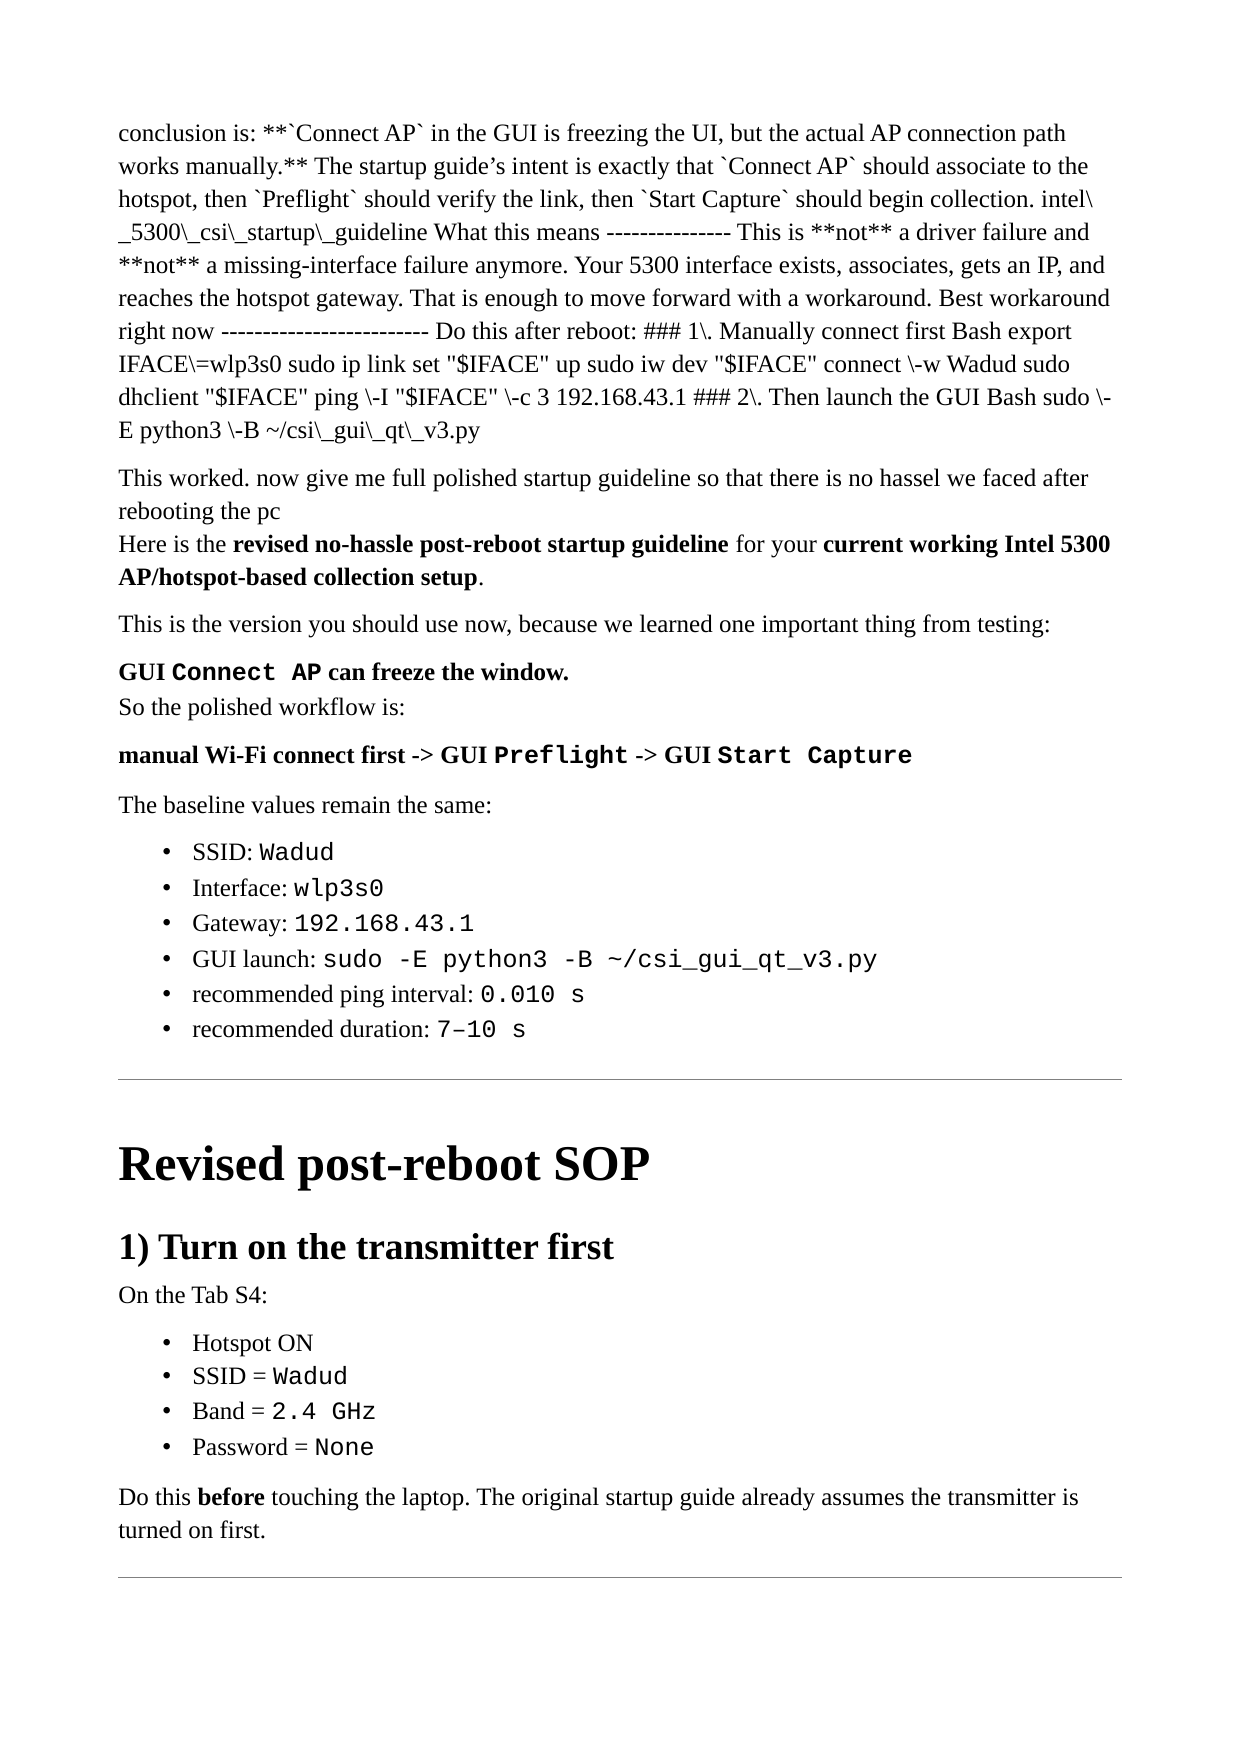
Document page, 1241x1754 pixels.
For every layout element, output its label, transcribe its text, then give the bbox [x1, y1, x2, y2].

list Band = 2.4 GHz [162, 1396, 1122, 1427]
list GUI launch: sudo -E python3 -B ~/csi_gui_qt_v3.py [162, 944, 1122, 974]
list Hotspot ON [162, 1328, 1122, 1357]
text conclusion is: **`Connect AP` in the GUI is freezing the UI, but the actual AP connection path works manually.** The startup guide’s intent is exactly that `Connect AP` should associate to the hotspot, then `Preflight` should verify the link, then `Start Capture` should begin collection. intel\_5300\_csi\_startup\_guideline What this means --------------- This is **not** a driver failure and **not** a missing-interface failure anymore. Your 5300 interface exists, associates, gets an IP, and reaches the hotspot gateway. That is enough to move forward with a workaround. Best workaround right now ------------------------- Do this after reboot: ### 1\. Manually connect first Bash export IFACE\=wlp3s0 sudo ip link set "$IFACE" up sudo iw dev "$IFACE" connect \-w Wadud sudo dhclient "$IFACE" ping \-I "$IFACE" \-c 3 192.168.43.1 ### 2\. Then launch the GUI Bash sudo \-E python3 \-B ~/csi\_gui\_qt\_v3.py [118, 118, 1122, 444]
text This is the version you should use now, because we learned one important thing from testing: [118, 609, 1122, 638]
subtitle 1) Turn on the transmitter first [118, 1225, 1122, 1268]
text Here is the revised no-hassle post-reboot startup guideline for your current working Intel 5300 AP/hotspot-based collection setup. [118, 529, 1122, 591]
text GUI Connect AP can freeze the window. So the polished workflow is: [118, 657, 1122, 721]
text Do this before touching the laptop. The original startup guide already assumes the transmitter is turned on first. [118, 1482, 1122, 1543]
text The baseline values remain the same: [118, 790, 1122, 819]
list SSID = Wadud [162, 1361, 1122, 1392]
text manual Wi-Fi connect first -> GUI Preflight -> GUI Start Capture [118, 740, 1122, 771]
list SSID: Wadud [162, 837, 1122, 868]
list Gateway: 192.168.43.1 [162, 908, 1122, 939]
list recommended duration: 7–10 s [162, 1014, 1122, 1045]
list recommended ping interval: 0.010 s [162, 979, 1122, 1010]
subtitle Revised post-reboot SOP [118, 1134, 1122, 1191]
text On the Tab S4: [118, 1280, 1122, 1309]
text This worked. now give me full polished startup guideline so that there is no hassel we faced after rebooting the pc [118, 463, 1122, 525]
list Password = None [162, 1432, 1122, 1463]
list Interface: wlp3s0 [162, 873, 1122, 904]
